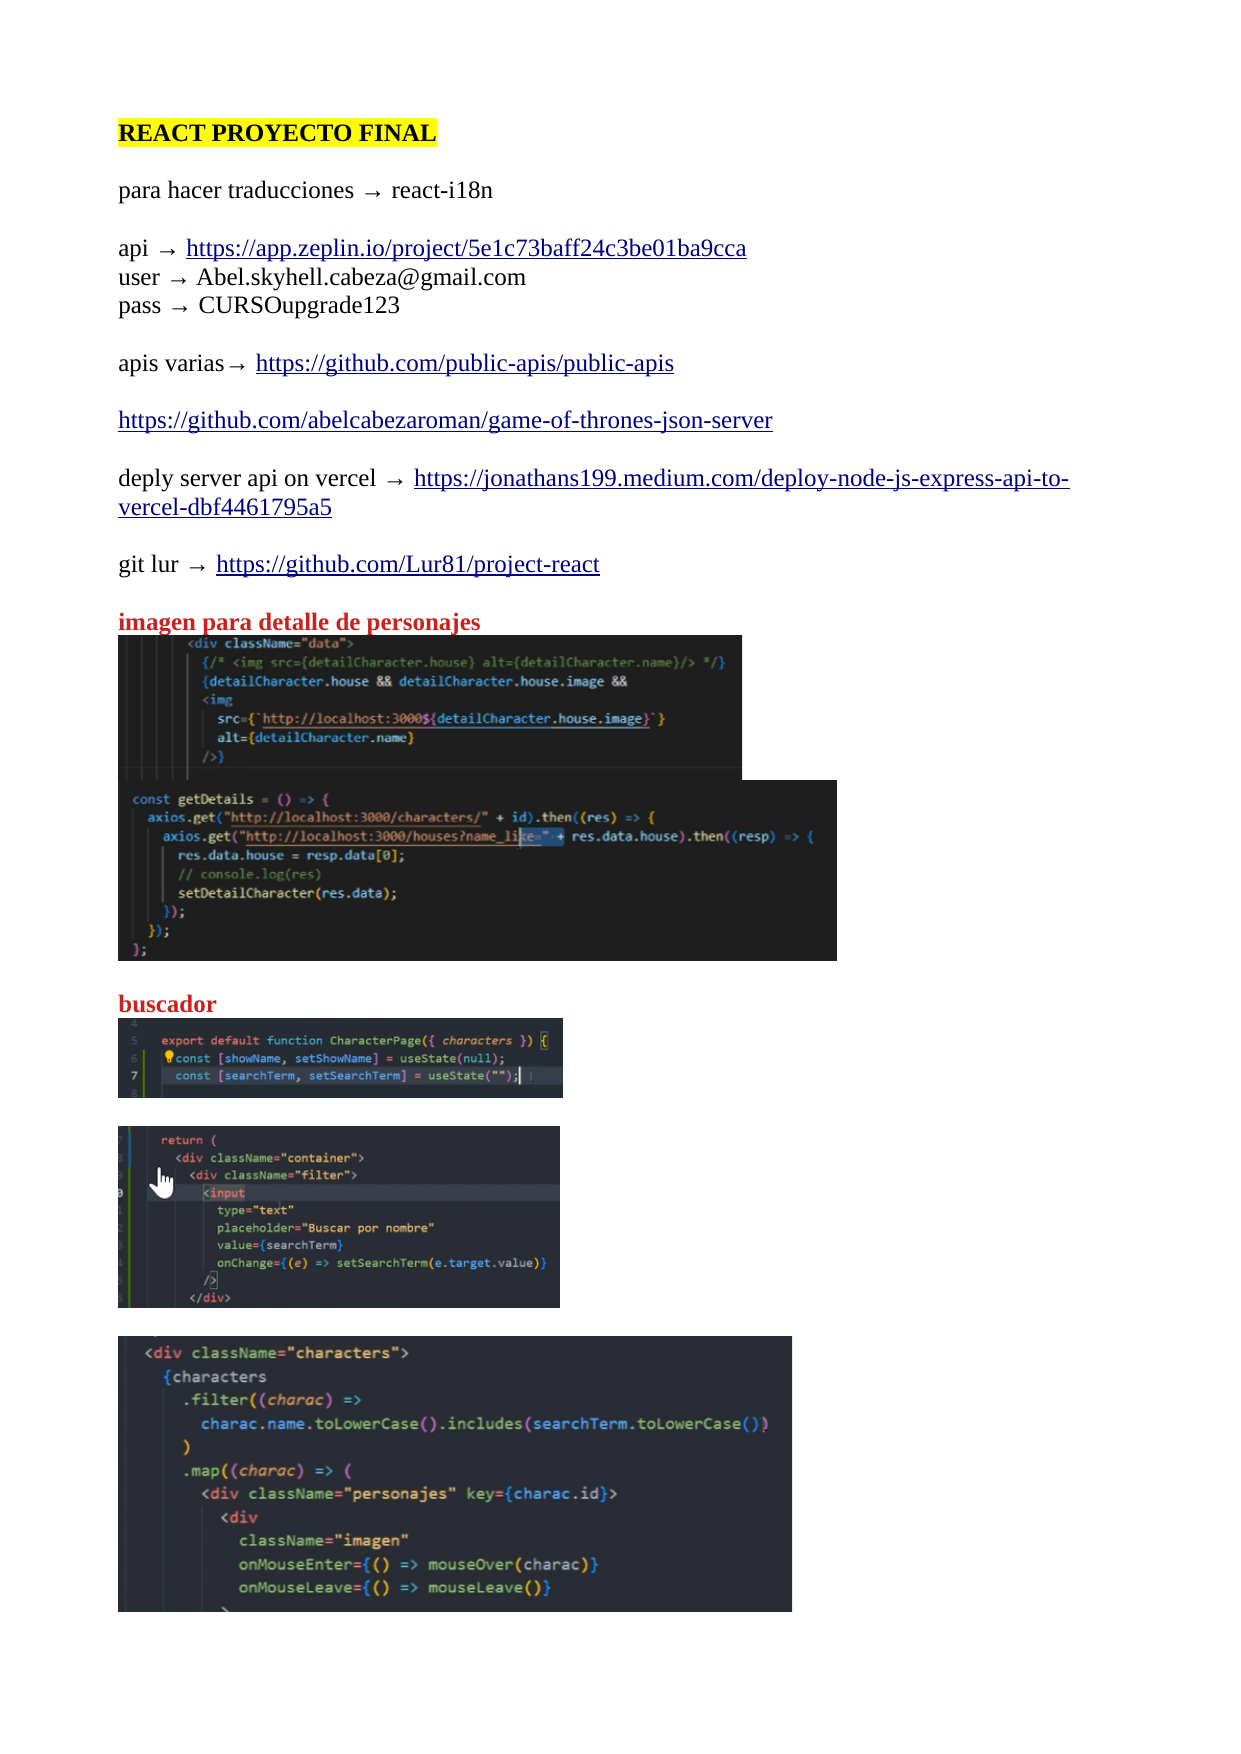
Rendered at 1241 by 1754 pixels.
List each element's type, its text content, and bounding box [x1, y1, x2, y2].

text https://github.com/abelcabezaroman/game-of-thrones-json-server [118, 406, 1122, 434]
text pass → CURSOupgrade123 [118, 291, 1122, 319]
text buscador [118, 989, 1122, 1018]
picture [118, 635, 837, 961]
text git lur → https://github.com/Lur81/project-react [118, 549, 1122, 578]
text imagen para detalle de personajes [118, 607, 1122, 636]
picture [118, 1336, 793, 1612]
text user → Abel.skyhell.cabeza@gmail.com [118, 262, 1122, 291]
text para hacer traducciones → react-i18n [118, 176, 1122, 204]
text api → https://app.zeplin.io/project/5e1c73baff24c3be01ba9cca [118, 233, 1122, 262]
picture [118, 1018, 563, 1098]
picture [118, 1126, 560, 1308]
text deply server api on vercel → https://jonathans199.medium.com/deploy-node-js-express-api-to-vercel-dbf4461795a5 [118, 463, 1122, 521]
text apis varias→ https://github.com/public-apis/public-apis [118, 348, 1122, 377]
text REACT PROYECTO FINAL [118, 118, 1122, 147]
